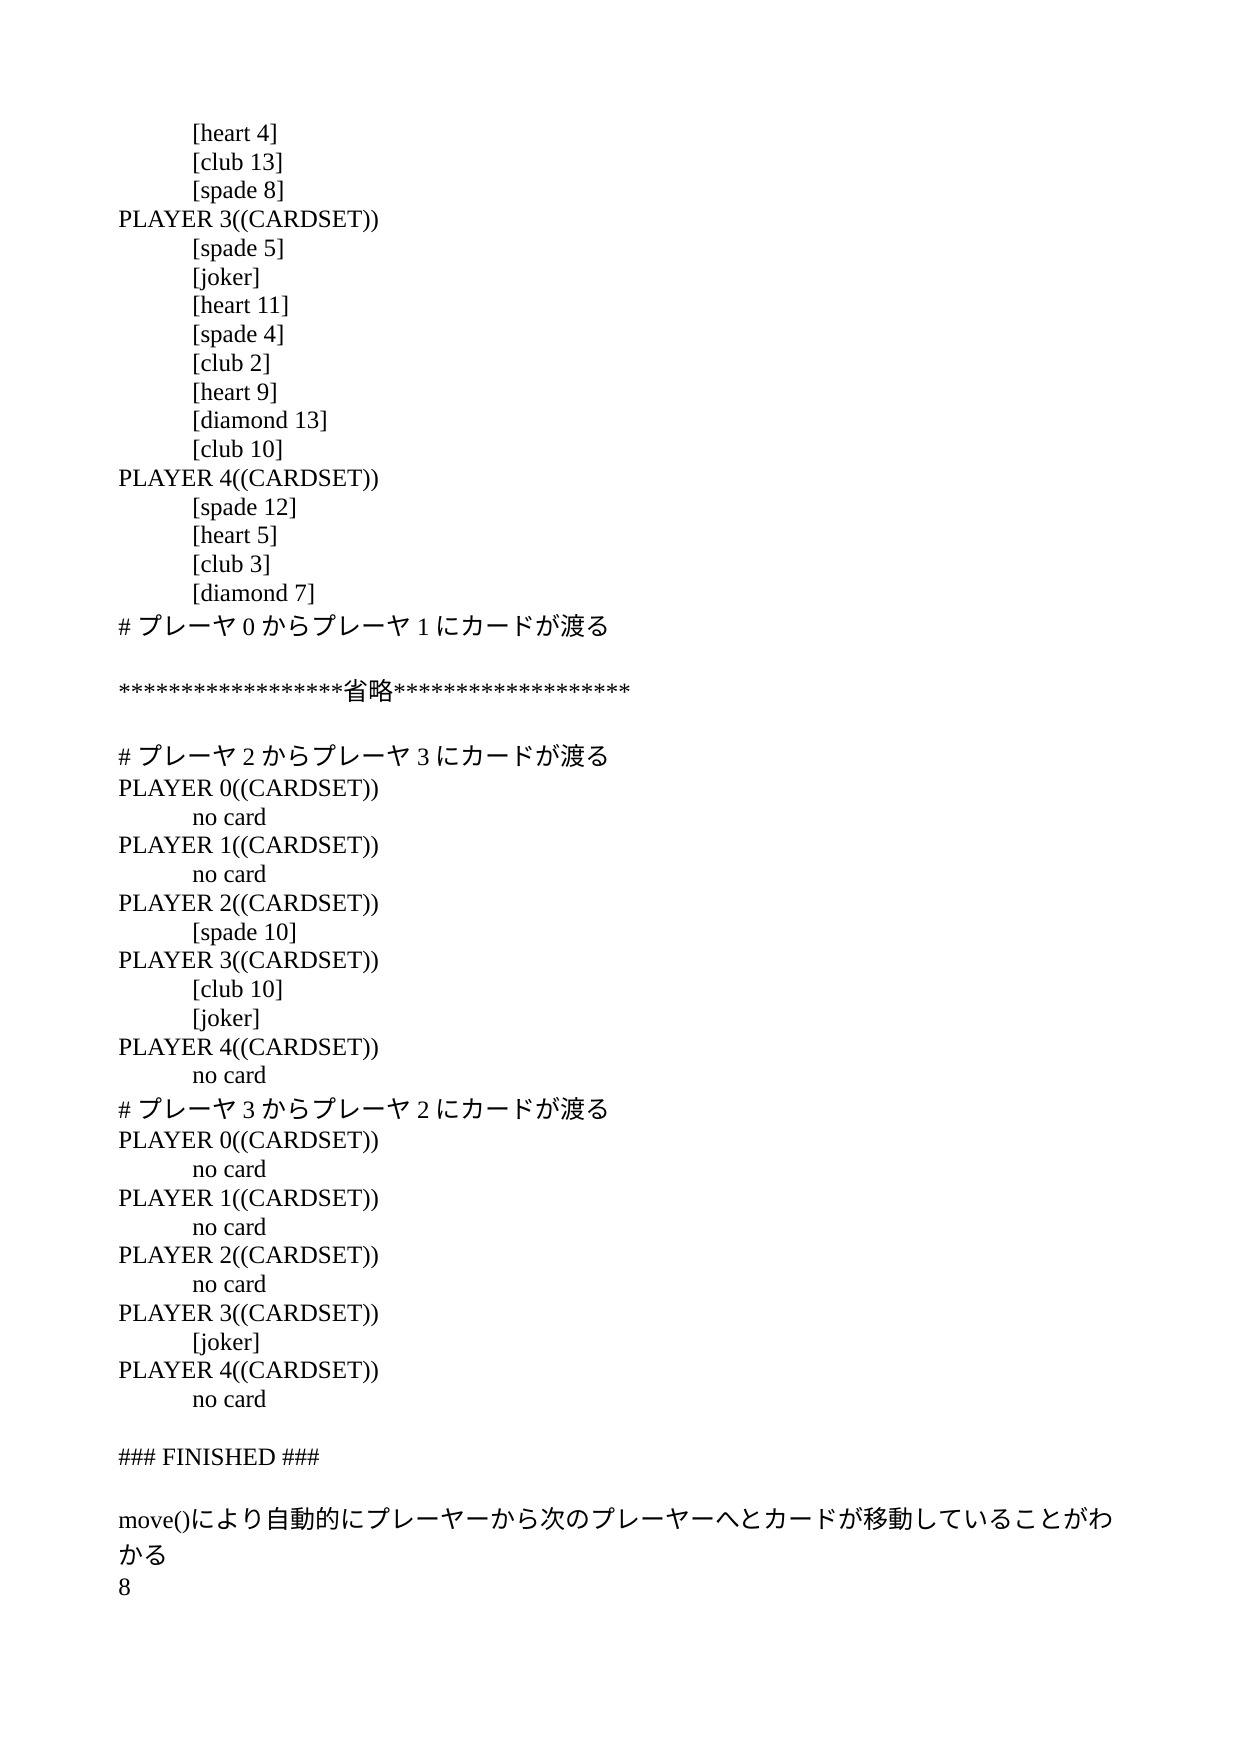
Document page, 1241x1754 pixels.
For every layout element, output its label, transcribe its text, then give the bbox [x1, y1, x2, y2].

text ******************省略******************* [118, 672, 1122, 708]
text 8 [118, 1572, 1122, 1601]
text [spade 10] [118, 917, 1122, 946]
text PLAYER 4((CARDSET)) [118, 1356, 1122, 1384]
text # プレーヤ 0 からプレーヤ 1 にカードが渡る [118, 607, 1122, 643]
text [heart 11] [118, 291, 1122, 319]
text [club 10] [118, 974, 1122, 1003]
text [diamond 13] [118, 406, 1122, 434]
text [spade 8] [118, 176, 1122, 204]
text [club 13] [118, 147, 1122, 176]
text no card [118, 1212, 1122, 1241]
text [club 3] [118, 549, 1122, 578]
text PLAYER 1((CARDSET)) [118, 1183, 1122, 1212]
text no card [118, 1269, 1122, 1298]
text [club 10] [118, 434, 1122, 463]
text PLAYER 4((CARDSET)) [118, 1032, 1122, 1061]
text move()により自動的にプレーヤーから次のプレーヤーへとカードが移動していることがわかる [118, 1499, 1122, 1572]
text PLAYER 4((CARDSET)) [118, 463, 1122, 492]
text [spade 4] [118, 319, 1122, 348]
text PLAYER 3((CARDSET)) [118, 1298, 1122, 1327]
text PLAYER 2((CARDSET)) [118, 888, 1122, 917]
text no card [118, 859, 1122, 888]
text [heart 4] [118, 118, 1122, 147]
text [spade 5] [118, 233, 1122, 262]
text no card [118, 802, 1122, 831]
text no card [118, 1061, 1122, 1089]
text no card [118, 1384, 1122, 1413]
text [club 2] [118, 348, 1122, 377]
text PLAYER 2((CARDSET)) [118, 1241, 1122, 1269]
text [joker] [118, 1327, 1122, 1356]
text # プレーヤ 3 からプレーヤ 2 にカードが渡る [118, 1089, 1122, 1126]
text no card [118, 1154, 1122, 1183]
text PLAYER 0((CARDSET)) [118, 773, 1122, 802]
text ### FINISHED ### [118, 1442, 1122, 1471]
text PLAYER 3((CARDSET)) [118, 204, 1122, 233]
text [heart 9] [118, 377, 1122, 406]
text # プレーヤ 2 からプレーヤ 3 にカードが渡る [118, 737, 1122, 773]
text [heart 5] [118, 521, 1122, 549]
text PLAYER 0((CARDSET)) [118, 1126, 1122, 1154]
text [diamond 7] [118, 578, 1122, 607]
text [joker] [118, 1003, 1122, 1032]
text PLAYER 3((CARDSET)) [118, 946, 1122, 974]
text [spade 12] [118, 492, 1122, 521]
text [joker] [118, 262, 1122, 291]
text PLAYER 1((CARDSET)) [118, 831, 1122, 859]
